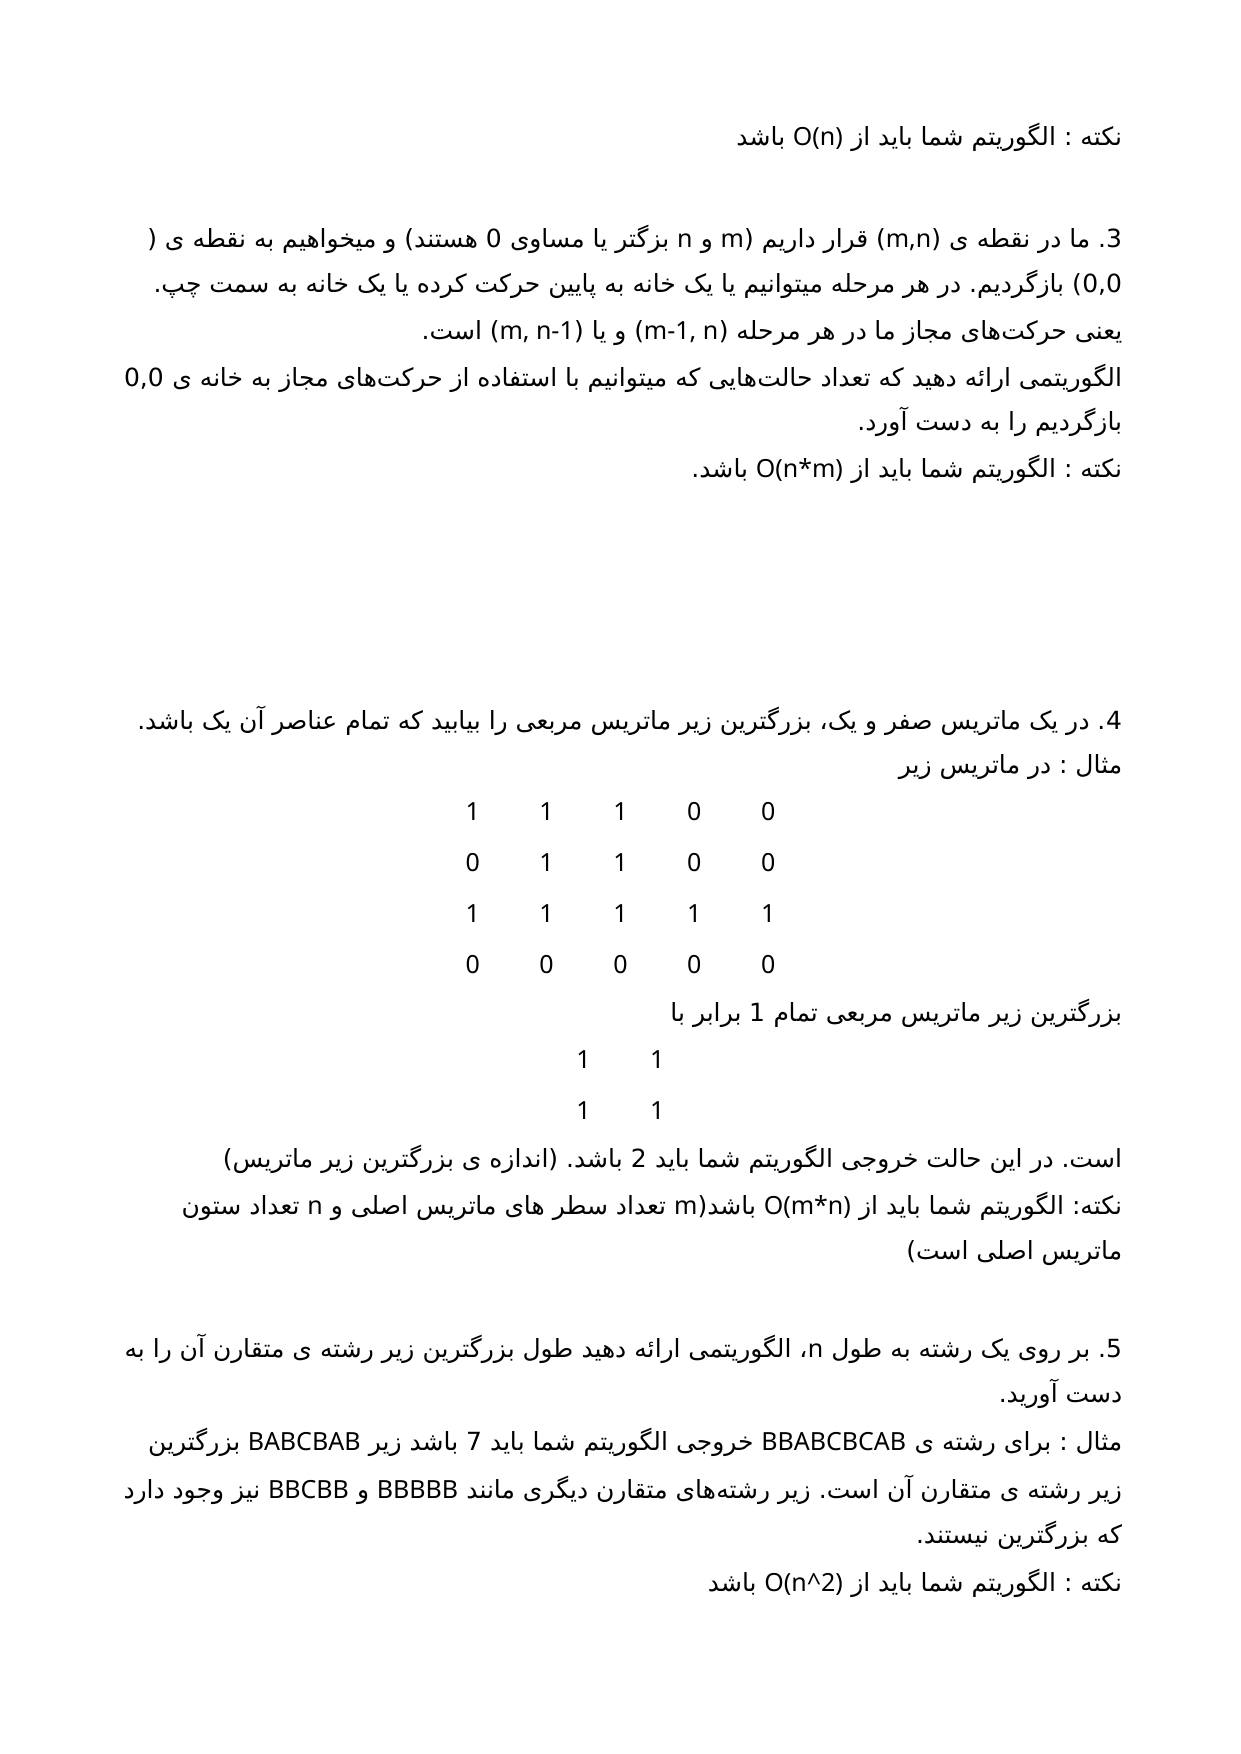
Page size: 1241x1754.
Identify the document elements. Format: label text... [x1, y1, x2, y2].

text 1 1 [118, 1093, 1122, 1127]
text است. در این حالت خروجی الگوریتم شما باید 2 باشد. (اندازه ی بزرگترین زیر ماتریس) [118, 1144, 1122, 1173]
text نکته : الگوریتم شما باید از O(n*m) باشد. [118, 451, 1122, 485]
text یعنی حرکت‌های مجاز ما در هر مرحله (m-1, n) و یا (m, n-1) است. [118, 313, 1122, 347]
text الگوریتمی ارائه دهید که تعداد حالت‌هایی که میتوانیم با استفاده از حرکت‌های مجاز به خانه ی 0,0 بازگردیم را به دست آورد. [118, 364, 1122, 437]
text 4. در یک ماتریس صفر و یک، بزرگترین زیر ماتریس مربعی را بیابید که تمام عناصر آن یک باشد. [118, 706, 1122, 736]
text نکته : الگوریتم شما باید از O(n) باشد [118, 118, 1122, 152]
text نکته: الگوریتم شما باید از O(m*n) باشد(m تعداد سطر های ماتریس اصلی و n تعداد ستون ماتریس اصلی است) [118, 1188, 1122, 1265]
text 1 1 1 1 1 [118, 896, 1122, 930]
text 3. ما در نقطه ی (m,n) قرار داریم (m و n بزگتر یا مساوی 0 هستند) و میخواهیم به نقطه ی (0,0) بازگردیم. در هر مرحله میتوانیم یا یک خانه به پایین حرکت کرده یا یک خانه به سمت چپ. [118, 220, 1122, 298]
text 1 1 1 0 0 [118, 794, 1122, 828]
text مثال : در ماتریس زیر [118, 750, 1122, 779]
text نکته : الگوریتم شما باید از O(n^2) باشد [118, 1564, 1122, 1598]
text 1 1 [118, 1042, 1122, 1076]
text 5. بر روی یک رشته به طول n، الگوریتمی ارائه دهید طول بزرگترین زیر رشته ی متقارن آن را به دست آورید. [118, 1331, 1122, 1409]
text بزرگترین زیر ماتریس مربعی تمام 1 برابر با [118, 998, 1122, 1027]
text 0 0 0 0 0 [118, 947, 1122, 981]
text 0 1 1 0 0 [118, 845, 1122, 879]
text مثال : برای رشته ی BBABCBCAB خروجی الگوریتم شما باید 7 باشد زیر BABCBAB بزرگترین زیر رشته ی متقارن آن است. زیر رشته‌های متقارن دیگری مانند BBBBB و BBCBB نیز وجود دارد که بزرگترین نیستند. [118, 1423, 1122, 1550]
